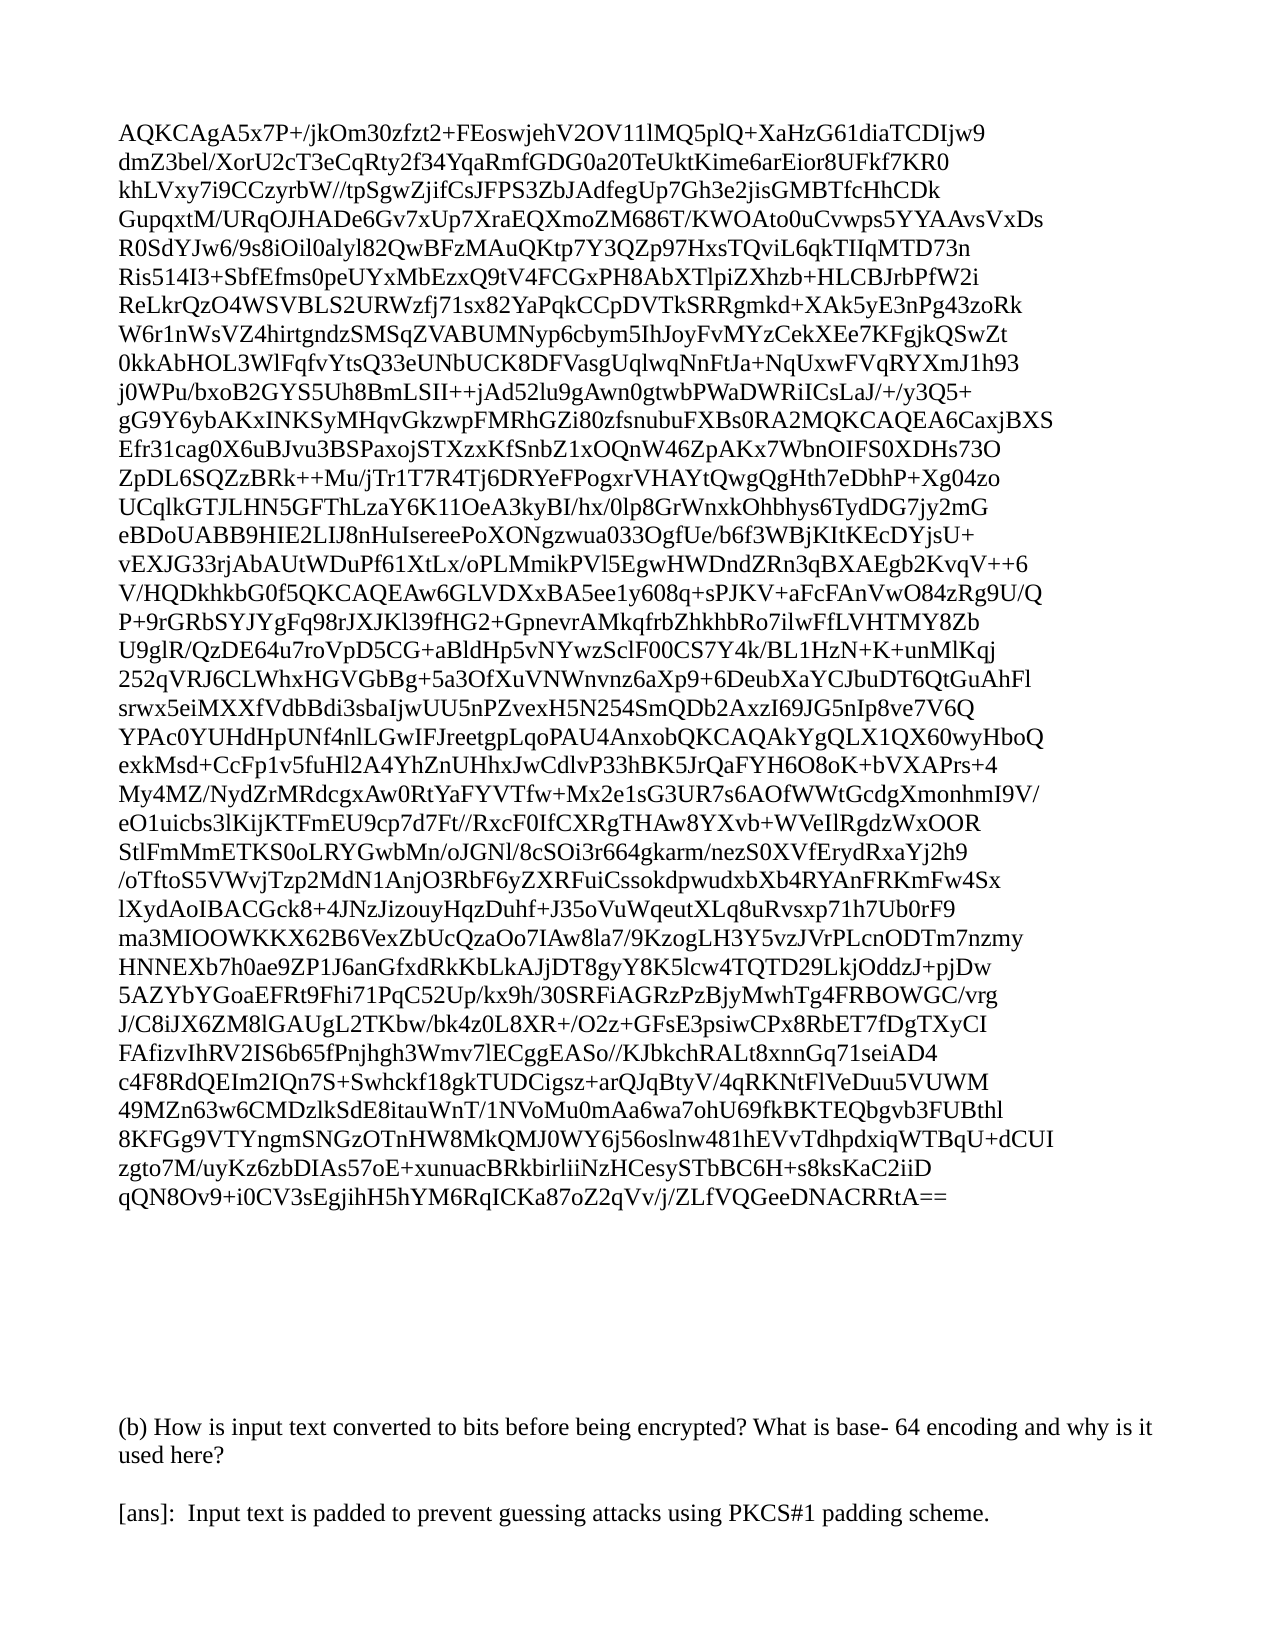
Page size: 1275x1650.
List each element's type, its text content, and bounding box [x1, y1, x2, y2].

text ma3MIOOWKKX62B6VexZbUcQzaOo7IAw8la7/9KzogLH3Y5vzJVrPLcnODTm7nzmy [118, 923, 1157, 952]
text U9glR/QzDE64u7roVpD5CG+aBldHp5vNYwzSclF00CS7Y4k/BL1HzN+K+unMlKqj [118, 636, 1157, 664]
text R0SdYJw6/9s8iOil0alyl82QwBFzMAuQKtp7Y3QZp97HxsTQviL6qkTIIqMTD73n [118, 233, 1157, 262]
text My4MZ/NydZrMRdcgxAw0RtYaFYVTfw+Mx2e1sG3UR7s6AOfWWtGcdgXmonhmI9V/ [118, 779, 1157, 808]
text FAfizvIhRV2IS6b65fPnjhgh3Wmv7lECggEASo//KJbkchRALt8xnnGq71seiAD4 [118, 1038, 1157, 1067]
text srwx5eiMXXfVdbBdi3sbaIjwUU5nPZvexH5N254SmQDb2AxzI69JG5nIp8ve7V6Q [118, 693, 1157, 722]
text UCqlkGTJLHN5GFThLzaY6K11OeA3kyBI/hx/0lp8GrWnxkOhbhys6TydDG7jy2mG [118, 492, 1157, 521]
text c4F8RdQEIm2IQn7S+Swhckf18gkTUDCigsz+arQJqBtyV/4qRKNtFlVeDuu5VUWM [118, 1067, 1157, 1096]
text khLVxy7i9CCzyrbW//tpSgwZjifCsJFPS3ZbJAdfegUp7Gh3e2jisGMBTfcHhCDk [118, 176, 1157, 204]
text dmZ3bel/XorU2cT3eCqRty2f34YqaRmfGDG0a20TeUktKime6arEior8UFkf7KR0 [118, 147, 1157, 176]
text AQKCAgA5x7P+/jkOm30zfzt2+FEoswjehV2OV11lMQ5plQ+XaHzG61diaTCDIjw9 [118, 118, 1157, 147]
text [ans]: Input text is padded to prevent guessing attacks using PKCS#1 padding scheme. [118, 1498, 1157, 1527]
text 49MZn63w6CMDzlkSdE8itauWnT/1NVoMu0mAa6wa7ohU69fkBKTEQbgvb3FUBthl [118, 1096, 1157, 1124]
text ReLkrQzO4WSVBLS2URWzfj71sx82YaPqkCCpDVTkSRRgmkd+XAk5yE3nPg43zoRk [118, 291, 1157, 319]
text P+9rGRbSYJYgFq98rJXJKl39fHG2+GpnevrAMkqfrbZhkhbRo7ilwFfLVHTMY8Zb [118, 607, 1157, 636]
text gG9Y6ybAKxINKSyMHqvGkzwpFMRhGZi80zfsnubuFXBs0RA2MQKCAQEA6CaxjBXS [118, 406, 1157, 434]
text Efr31cag0X6uBJvu3BSPaxojSTXzxKfSnbZ1xOQnW46ZpAKx7WbnOIFS0XDHs73O [118, 434, 1157, 463]
text lXydAoIBACGck8+4JNzJizouyHqzDuhf+J35oVuWqeutXLq8uRvsxp71h7Ub0rF9 [118, 894, 1157, 923]
text J/C8iJX6ZM8lGAUgL2TKbw/bk4z0L8XR+/O2z+GFsE3psiwCPx8RbET7fDgTXyCI [118, 1009, 1157, 1038]
text V/HQDkhkbG0f5QKCAQEAw6GLVDXxBA5ee1y608q+sPJKV+aFcFAnVwO84zRg9U/Q [118, 578, 1157, 607]
text qQN8Ov9+i0CV3sEgjihH5hYM6RqICKa87oZ2qVv/j/ZLfVQGeeDNACRRtA== [118, 1182, 1157, 1211]
text 252qVRJ6CLWhxHGVGbBg+5a3OfXuVNWnvnz6aXp9+6DeubXaYCJbuDT6QtGuAhFl [118, 664, 1157, 693]
text GupqxtM/URqOJHADe6Gv7xUp7XraEQXmoZM686T/KWOAto0uCvwps5YYAAvsVxDs [118, 204, 1157, 233]
text zgto7M/uyKz6zbDIAs57oE+xunuacBRkbirliiNzHCesySTbBC6H+s8ksKaC2iiD [118, 1153, 1157, 1182]
text YPAc0YUHdHpUNf4nlLGwIFJreetgpLqoPAU4AnxobQKCAQAkYgQLX1QX60wyHboQ [118, 722, 1157, 751]
text /oTftoS5VWvjTzp2MdN1AnjO3RbF6yZXRFuiCssokdpwudxbXb4RYAnFRKmFw4Sx [118, 866, 1157, 894]
text ZpDL6SQZzBRk++Mu/jTr1T7R4Tj6DRYeFPogxrVHAYtQwgQgHth7eDbhP+Xg04zo [118, 463, 1157, 492]
text j0WPu/bxoB2GYS5Uh8BmLSII++jAd52lu9gAwn0gtwbPWaDWRiICsLaJ/+/y3Q5+ [118, 377, 1157, 406]
text StlFmMmETKS0oLRYGwbMn/oJGNl/8cSOi3r664gkarm/nezS0XVfErydRxaYj2h9 [118, 837, 1157, 866]
text W6r1nWsVZ4hirtgndzSMSqZVABUMNyp6cbym5IhJoyFvMYzCekXEe7KFgjkQSwZt [118, 319, 1157, 348]
text vEXJG33rjAbAUtWDuPf61XtLx/oPLMmikPVl5EgwHWDndZRn3qBXAEgb2KvqV++6 [118, 549, 1157, 578]
text 5AZYbYGoaEFRt9Fhi71PqC52Up/kx9h/30SRFiAGRzPzBjyMwhTg4FRBOWGC/vrg [118, 981, 1157, 1009]
text eO1uicbs3lKijKTFmEU9cp7d7Ft//RxcF0IfCXRgTHAw8YXvb+WVeIlRgdzWxOOR [118, 808, 1157, 837]
text exkMsd+CcFp1v5fuHl2A4YhZnUHhxJwCdlvP33hBK5JrQaFYH6O8oK+bVXAPrs+4 [118, 751, 1157, 779]
text 8KFGg9VTYngmSNGzOTnHW8MkQMJ0WY6j56oslnw481hEVvTdhpdxiqWTBqU+dCUI [118, 1124, 1157, 1153]
text eBDoUABB9HIE2LIJ8nHuIsereePoXONgzwua033OgfUe/b6f3WBjKItKEcDYjsU+ [118, 521, 1157, 549]
text Ris514I3+SbfEfms0peUYxMbEzxQ9tV4FCGxPH8AbXTlpiZXhzb+HLCBJrbPfW2i [118, 262, 1157, 291]
text 0kkAbHOL3WlFqfvYtsQ33eUNbUCK8DFVasgUqlwqNnFtJa+NqUxwFVqRYXmJ1h93 [118, 348, 1157, 377]
text (b) How is input text converted to bits before being encrypted? What is base- 64 encoding and why is it used here? [118, 1412, 1157, 1469]
text HNNEXb7h0ae9ZP1J6anGfxdRkKbLkAJjDT8gyY8K5lcw4TQTD29LkjOddzJ+pjDw [118, 952, 1157, 981]
